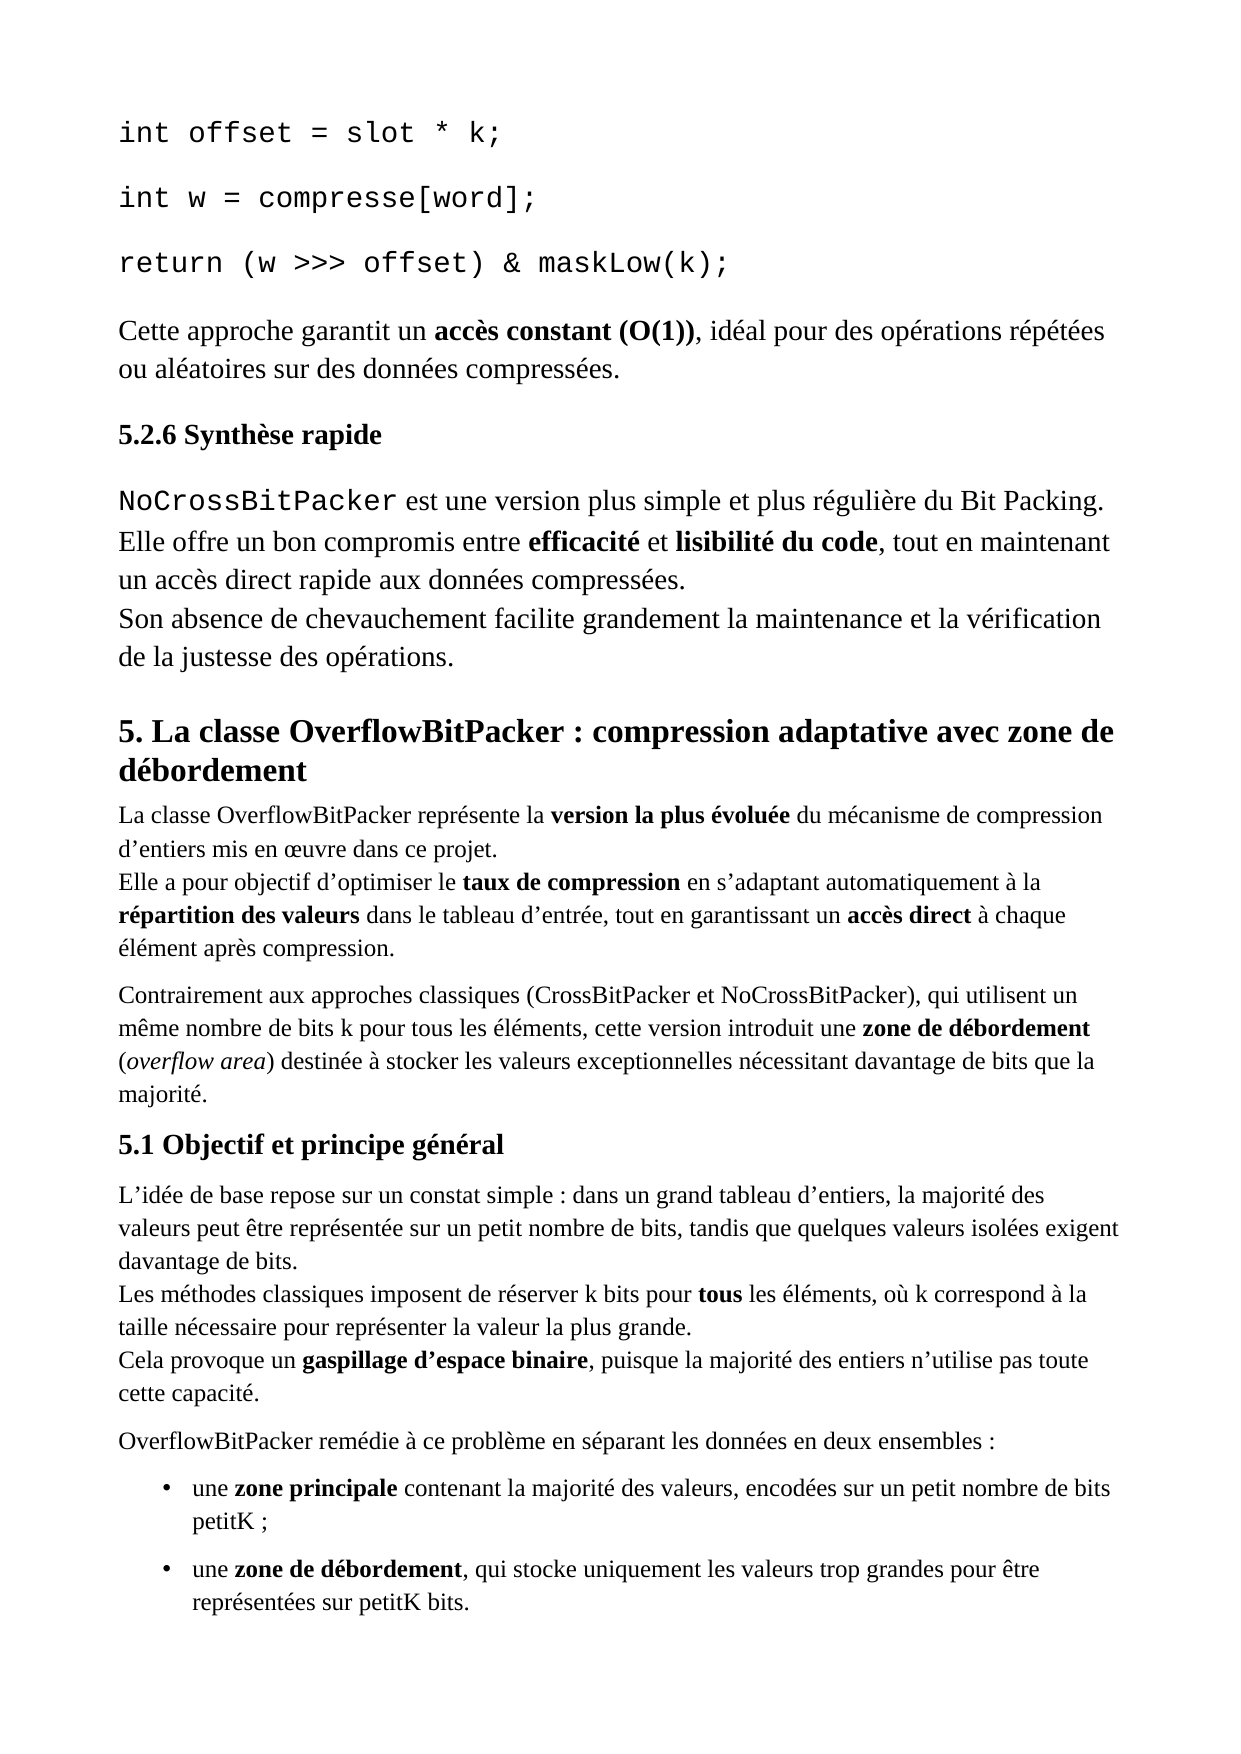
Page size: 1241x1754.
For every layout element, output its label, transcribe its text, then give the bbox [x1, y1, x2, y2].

subtitle 5. La classe OverflowBitPacker : compression adaptative avec zone de débordement [118, 711, 1122, 788]
text OverflowBitPacker remédie à ce problème en séparant les données en deux ensembles : [118, 1426, 1122, 1454]
list une zone de débordement, qui stocke uniquement les valeurs trop grandes pour être représentées sur petitK bits. [162, 1554, 1122, 1616]
text Contrairement aux approches classiques (CrossBitPacker et NoCrossBitPacker), qui utilisent un même nombre de bits k pour tous les éléments, cette version introduit une zone de débordement (overflow area) destinée à stocker les valeurs exceptionnelles nécessitant davantage de bits que la majorité. [118, 980, 1122, 1108]
text L’idée de base repose sur un constat simple : dans un grand tableau d’entiers, la majorité des valeurs peut être représentée sur un petit nombre de bits, tandis que quelques valeurs isolées exigent davantage de bits. Les méthodes classiques imposent de réserver k bits pour tous les éléments, où k correspond à la taille nécessaire pour représenter la valeur la plus grande. Cela provoque un gaspillage d’espace binaire, puisque la majorité des entiers n’utilise pas toute cette capacité. [118, 1180, 1122, 1407]
text int w = compresse[word]; [118, 183, 1122, 216]
list une zone principale contenant la majorité des valeurs, encodées sur un petit nombre de bits petitK ; [162, 1473, 1122, 1535]
text NoCrossBitPacker est une version plus simple et plus régulière du Bit Packing. Elle offre un bon compromis entre efficacité et lisibilité du code, tout en maintenant un accès direct rapide aux données compressées. Son absence de chevauchement facilite grandement la maintenance et la vérification de la justesse des opérations. [118, 483, 1122, 673]
text int offset = slot * k; [118, 118, 1122, 151]
text return (w >>> offset) & maskLow(k); [118, 248, 1122, 281]
subtitle 5.2.6 Synthèse rapide [118, 417, 1122, 451]
text Cette approche garantit un accès constant (O(1)), idéal pour des opérations répétées ou aléatoires sur des données compressées. [118, 313, 1122, 385]
subtitle 5.1 Objectif et principe général [118, 1127, 1122, 1161]
text La classe OverflowBitPacker représente la version la plus évoluée du mécanisme de compression d’entiers mis en œuvre dans ce projet. Elle a pour objectif d’optimiser le taux de compression en s’adaptant automatiquement à la répartition des valeurs dans le tableau d’entrée, tout en garantissant un accès direct à chaque élément après compression. [118, 801, 1122, 961]
